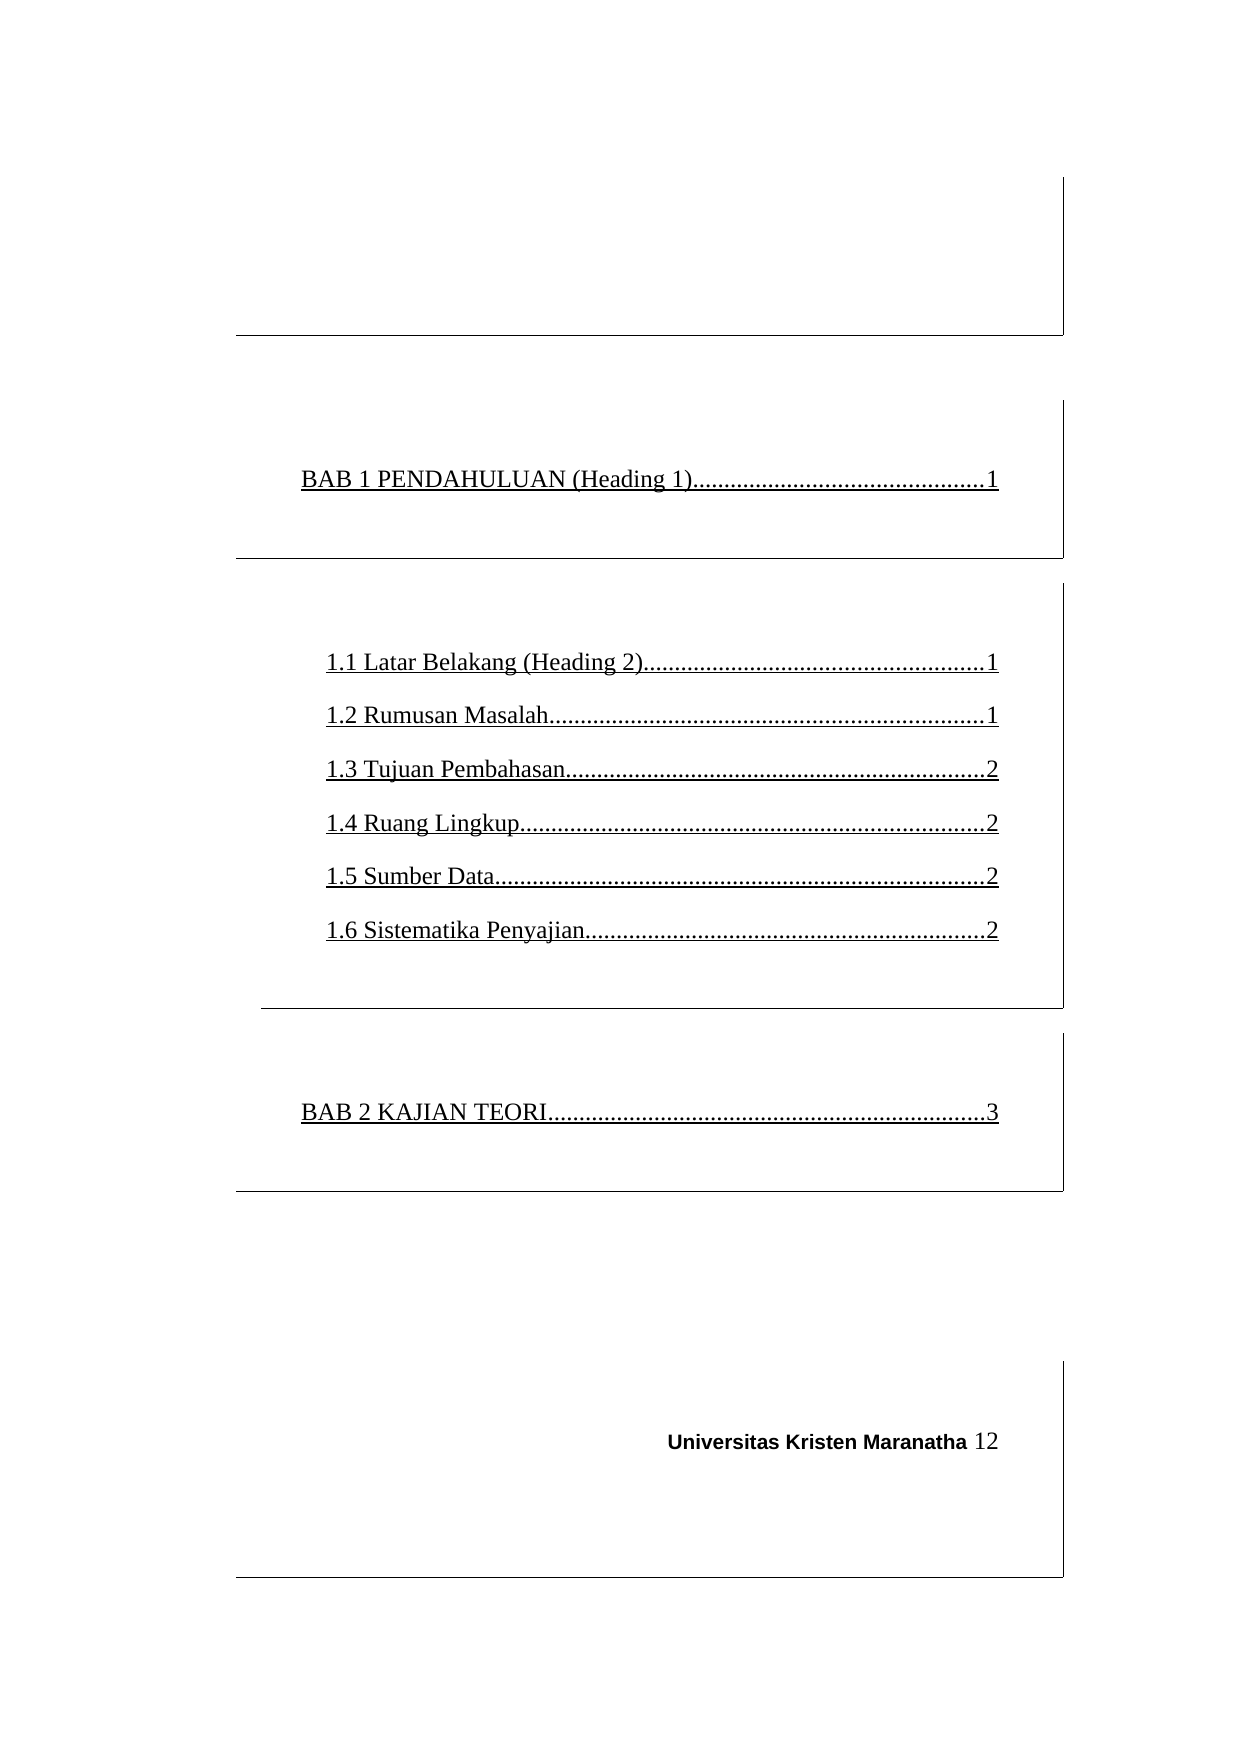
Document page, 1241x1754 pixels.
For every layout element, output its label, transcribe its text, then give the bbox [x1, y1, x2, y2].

text 1.6 Sistematika Penyajian 2 [261, 850, 1063, 1008]
text 1.3 Tujuan Pembahasan 2 [261, 689, 1063, 743]
text BAB 1 PENDAHULUAN (Heading 1) 1 [236, 400, 1063, 558]
text 1.2 Rumusan Masalah 1 [261, 636, 1063, 689]
text 1.5 Sumber Data 2 [261, 797, 1063, 850]
text 1.1 Latar Belakang (Heading 2) 1 [261, 582, 1063, 636]
text 1.4 Ruang Lingkup 2 [261, 743, 1063, 797]
text BAB 2 KAJIAN TEORI 3 [236, 1033, 1063, 1191]
